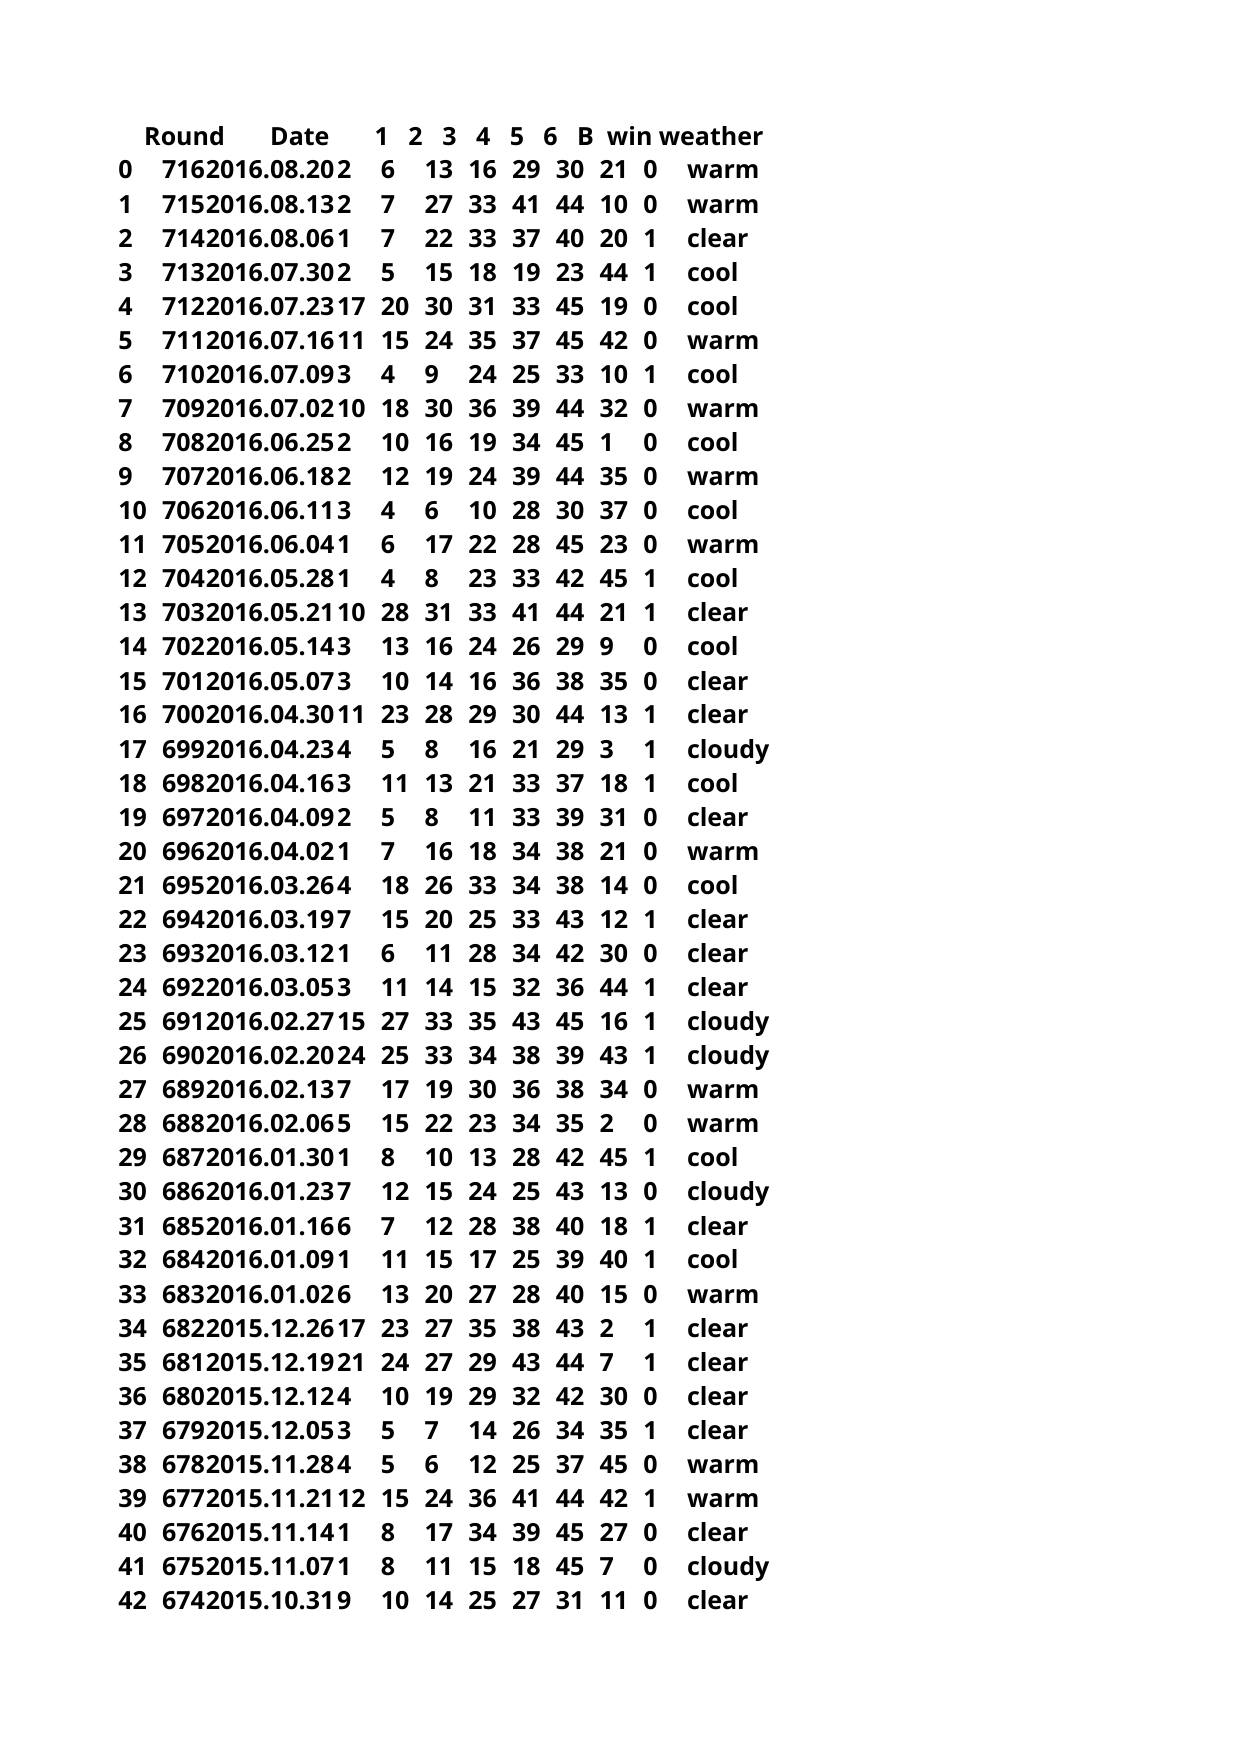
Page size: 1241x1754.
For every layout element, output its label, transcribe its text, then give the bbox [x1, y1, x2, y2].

text 2 714 2016.08.06 1 7 22 33 37 40 20 1 clear [118, 220, 1122, 254]
text 1 715 2016.08.13 2 7 27 33 41 44 10 0 warm [118, 186, 1122, 220]
text 33 683 2016.01.02 6 13 20 27 28 40 15 0 warm [118, 1276, 1122, 1310]
text 21 695 2016.03.26 4 18 26 33 34 38 14 0 cool [118, 867, 1122, 902]
text 18 698 2016.04.16 3 11 13 21 33 37 18 1 cool [118, 765, 1122, 799]
text 26 690 2016.02.20 24 25 33 34 38 39 43 1 cloudy [118, 1038, 1122, 1072]
text 13 703 2016.05.21 10 28 31 33 41 44 21 1 clear [118, 595, 1122, 629]
text 24 692 2016.03.05 3 11 14 15 32 36 44 1 clear [118, 970, 1122, 1004]
text 5 711 2016.07.16 11 15 24 35 37 45 42 0 warm [118, 322, 1122, 357]
text 10 706 2016.06.11 3 4 6 10 28 30 37 0 cool [118, 493, 1122, 527]
text 36 680 2015.12.12 4 10 19 29 32 42 30 0 clear [118, 1378, 1122, 1412]
text 34 682 2015.12.26 17 23 27 35 38 43 2 1 clear [118, 1310, 1122, 1344]
text 42 674 2015.10.31 9 10 14 25 27 31 11 0 clear [118, 1583, 1122, 1617]
text 4 712 2016.07.23 17 20 30 31 33 45 19 0 cool [118, 288, 1122, 322]
text 28 688 2016.02.06 5 15 22 23 34 35 2 0 warm [118, 1106, 1122, 1140]
text 40 676 2015.11.14 1 8 17 34 39 45 27 0 clear [118, 1515, 1122, 1549]
text 19 697 2016.04.09 2 5 8 11 33 39 31 0 clear [118, 799, 1122, 833]
text 37 679 2015.12.05 3 5 7 14 26 34 35 1 clear [118, 1412, 1122, 1447]
text 27 689 2016.02.13 7 17 19 30 36 38 34 0 warm [118, 1072, 1122, 1106]
text 0 716 2016.08.20 2 6 13 16 29 30 21 0 warm [118, 152, 1122, 186]
text 22 694 2016.03.19 7 15 20 25 33 43 12 1 clear [118, 902, 1122, 936]
text 31 685 2016.01.16 6 7 12 28 38 40 18 1 clear [118, 1208, 1122, 1242]
text Round Date 1 2 3 4 5 6 B win weather [118, 118, 1122, 152]
text 29 687 2016.01.30 1 8 10 13 28 42 45 1 cool [118, 1140, 1122, 1174]
text 17 699 2016.04.23 4 5 8 16 21 29 3 1 cloudy [118, 731, 1122, 765]
text 39 677 2015.11.21 12 15 24 36 41 44 42 1 warm [118, 1481, 1122, 1515]
text 7 709 2016.07.02 10 18 30 36 39 44 32 0 warm [118, 391, 1122, 425]
text 11 705 2016.06.04 1 6 17 22 28 45 23 0 warm [118, 527, 1122, 561]
text 12 704 2016.05.28 1 4 8 23 33 42 45 1 cool [118, 561, 1122, 595]
text 3 713 2016.07.30 2 5 15 18 19 23 44 1 cool [118, 254, 1122, 288]
text 38 678 2015.11.28 4 5 6 12 25 37 45 0 warm [118, 1447, 1122, 1481]
text 35 681 2015.12.19 21 24 27 29 43 44 7 1 clear [118, 1344, 1122, 1378]
text 23 693 2016.03.12 1 6 11 28 34 42 30 0 clear [118, 936, 1122, 970]
text 25 691 2016.02.27 15 27 33 35 43 45 16 1 cloudy [118, 1004, 1122, 1038]
text 15 701 2016.05.07 3 10 14 16 36 38 35 0 clear [118, 663, 1122, 697]
text 14 702 2016.05.14 3 13 16 24 26 29 9 0 cool [118, 629, 1122, 663]
text 32 684 2016.01.09 1 11 15 17 25 39 40 1 cool [118, 1242, 1122, 1276]
text 30 686 2016.01.23 7 12 15 24 25 43 13 0 cloudy [118, 1174, 1122, 1208]
text 41 675 2015.11.07 1 8 11 15 18 45 7 0 cloudy [118, 1549, 1122, 1583]
text 9 707 2016.06.18 2 12 19 24 39 44 35 0 warm [118, 459, 1122, 493]
text 16 700 2016.04.30 11 23 28 29 30 44 13 1 clear [118, 697, 1122, 731]
text 20 696 2016.04.02 1 7 16 18 34 38 21 0 warm [118, 833, 1122, 867]
text 8 708 2016.06.25 2 10 16 19 34 45 1 0 cool [118, 425, 1122, 459]
text 6 710 2016.07.09 3 4 9 24 25 33 10 1 cool [118, 357, 1122, 391]
